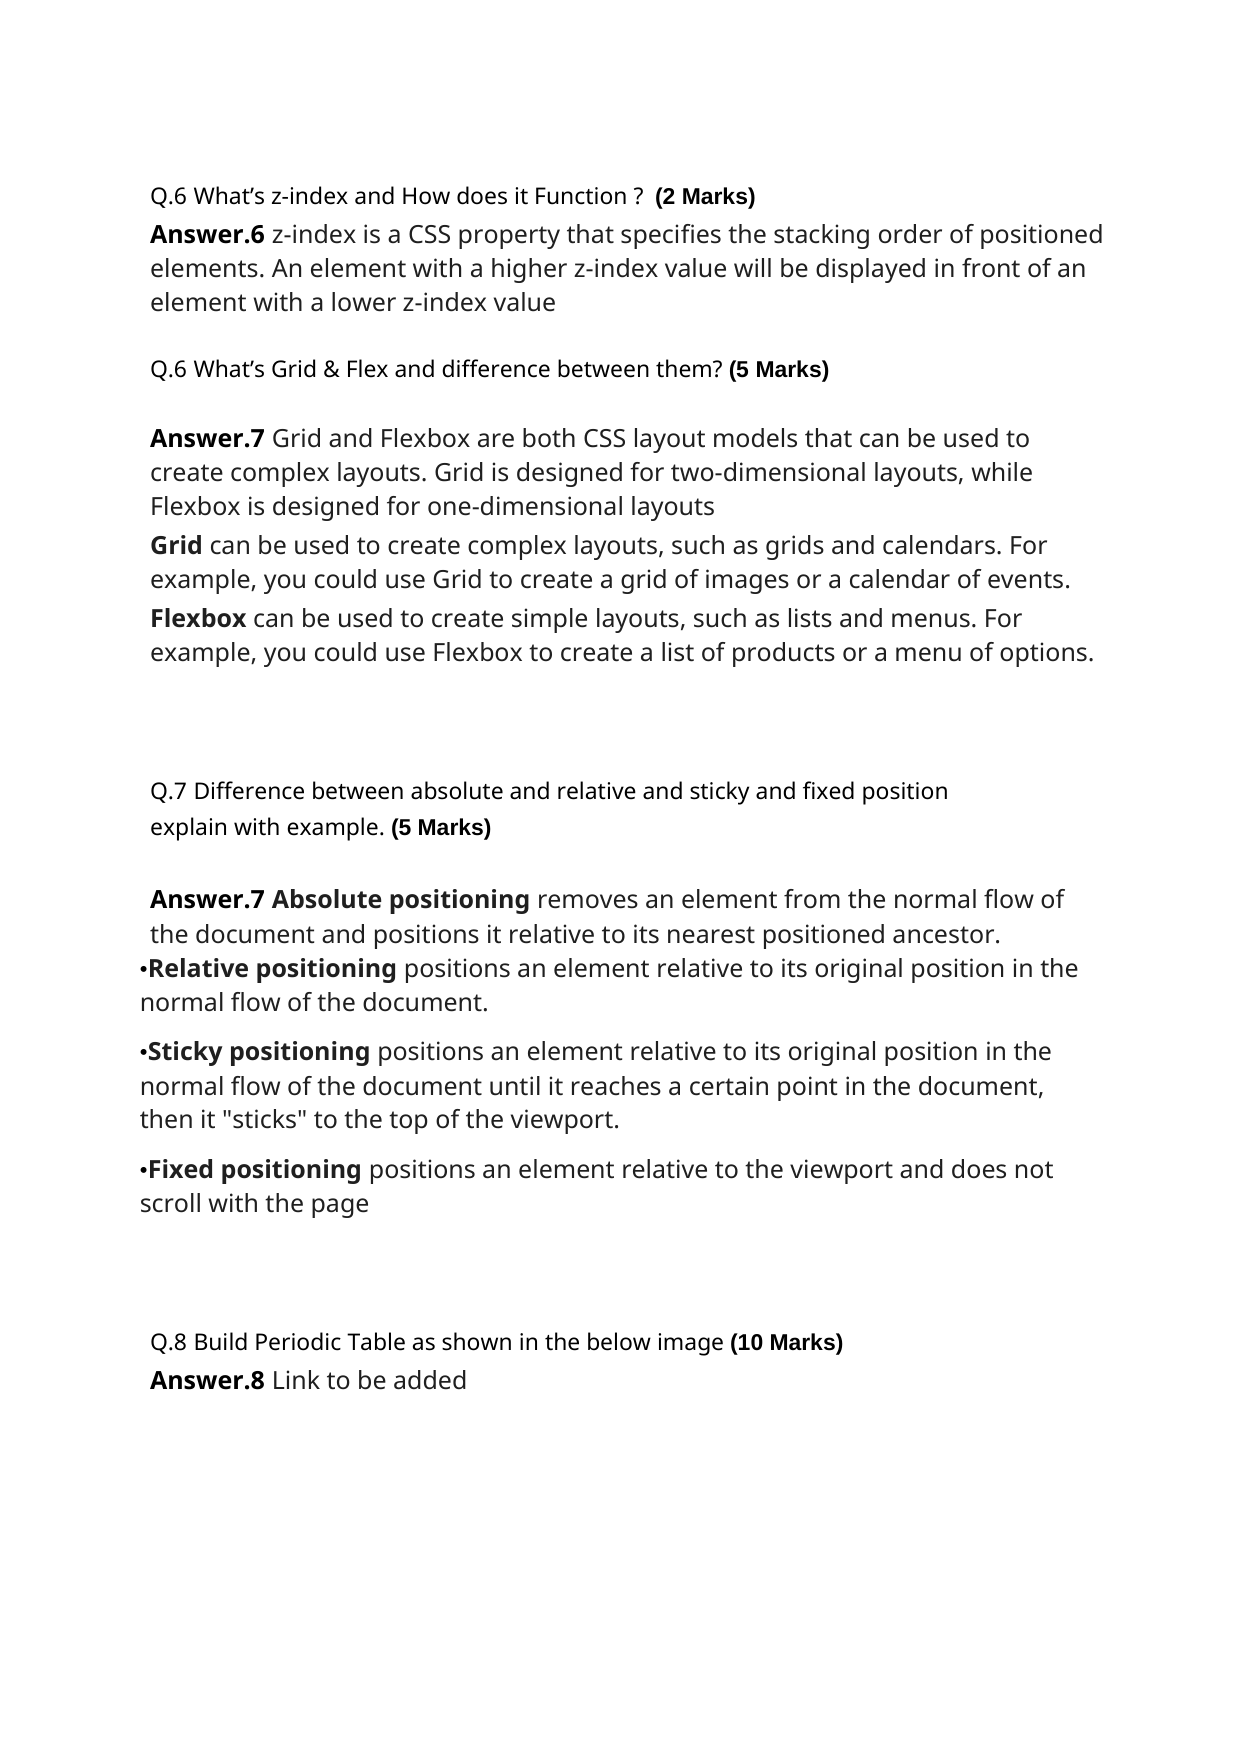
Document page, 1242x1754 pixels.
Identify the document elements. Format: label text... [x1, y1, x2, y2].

list Difference between absolute and relative and sticky and fixed position explain with example. (5 Marks) [150, 775, 1027, 842]
text Answer.7 Absolute positioning removes an element from the normal flow of the document and positions it relative to its nearest positioned ancestor. [150, 882, 1104, 950]
text Answer.8 Link to be added [150, 1362, 1104, 1396]
list Relative positioning positions an element relative to its original position in the normal flow of the document. [139, 950, 1104, 1018]
text Answer.6 z-index is a CSS property that specifies the stacking order of positioned elements. An element with a higher z-index value will be displayed in front of an element with a lower z-index value [150, 216, 1104, 319]
text Flexbox can be used to create simple layouts, such as lists and menus. For example, you could use Flexbox to create a list of products or a menu of options. [150, 601, 1104, 669]
list Sticky positioning positions an element relative to its original position in the normal flow of the document until it reaches a certain point in the document, then it "sticks" to the top of the viewport. [139, 1034, 1104, 1136]
text Grid can be used to create complex layouts, such as grids and calendars. For example, you could use Grid to create a grid of images or a calendar of events. [150, 527, 1104, 596]
text Answer.7 Grid and Flexbox are both CSS layout models that can be used to create complex layouts. Grid is designed for two-dimensional layouts, while Flexbox is designed for one-dimensional layouts [150, 420, 1104, 523]
list What’s z-index and How does it Function ? (2 Marks) [150, 180, 1104, 212]
list What’s Grid & Flex and difference between them? (5 Marks) [150, 353, 1104, 384]
list Fixed positioning positions an element relative to the viewport and does not scroll with the page [139, 1152, 1104, 1220]
list Build Periodic Table as shown in the below image (10 Marks) [150, 1326, 1104, 1357]
